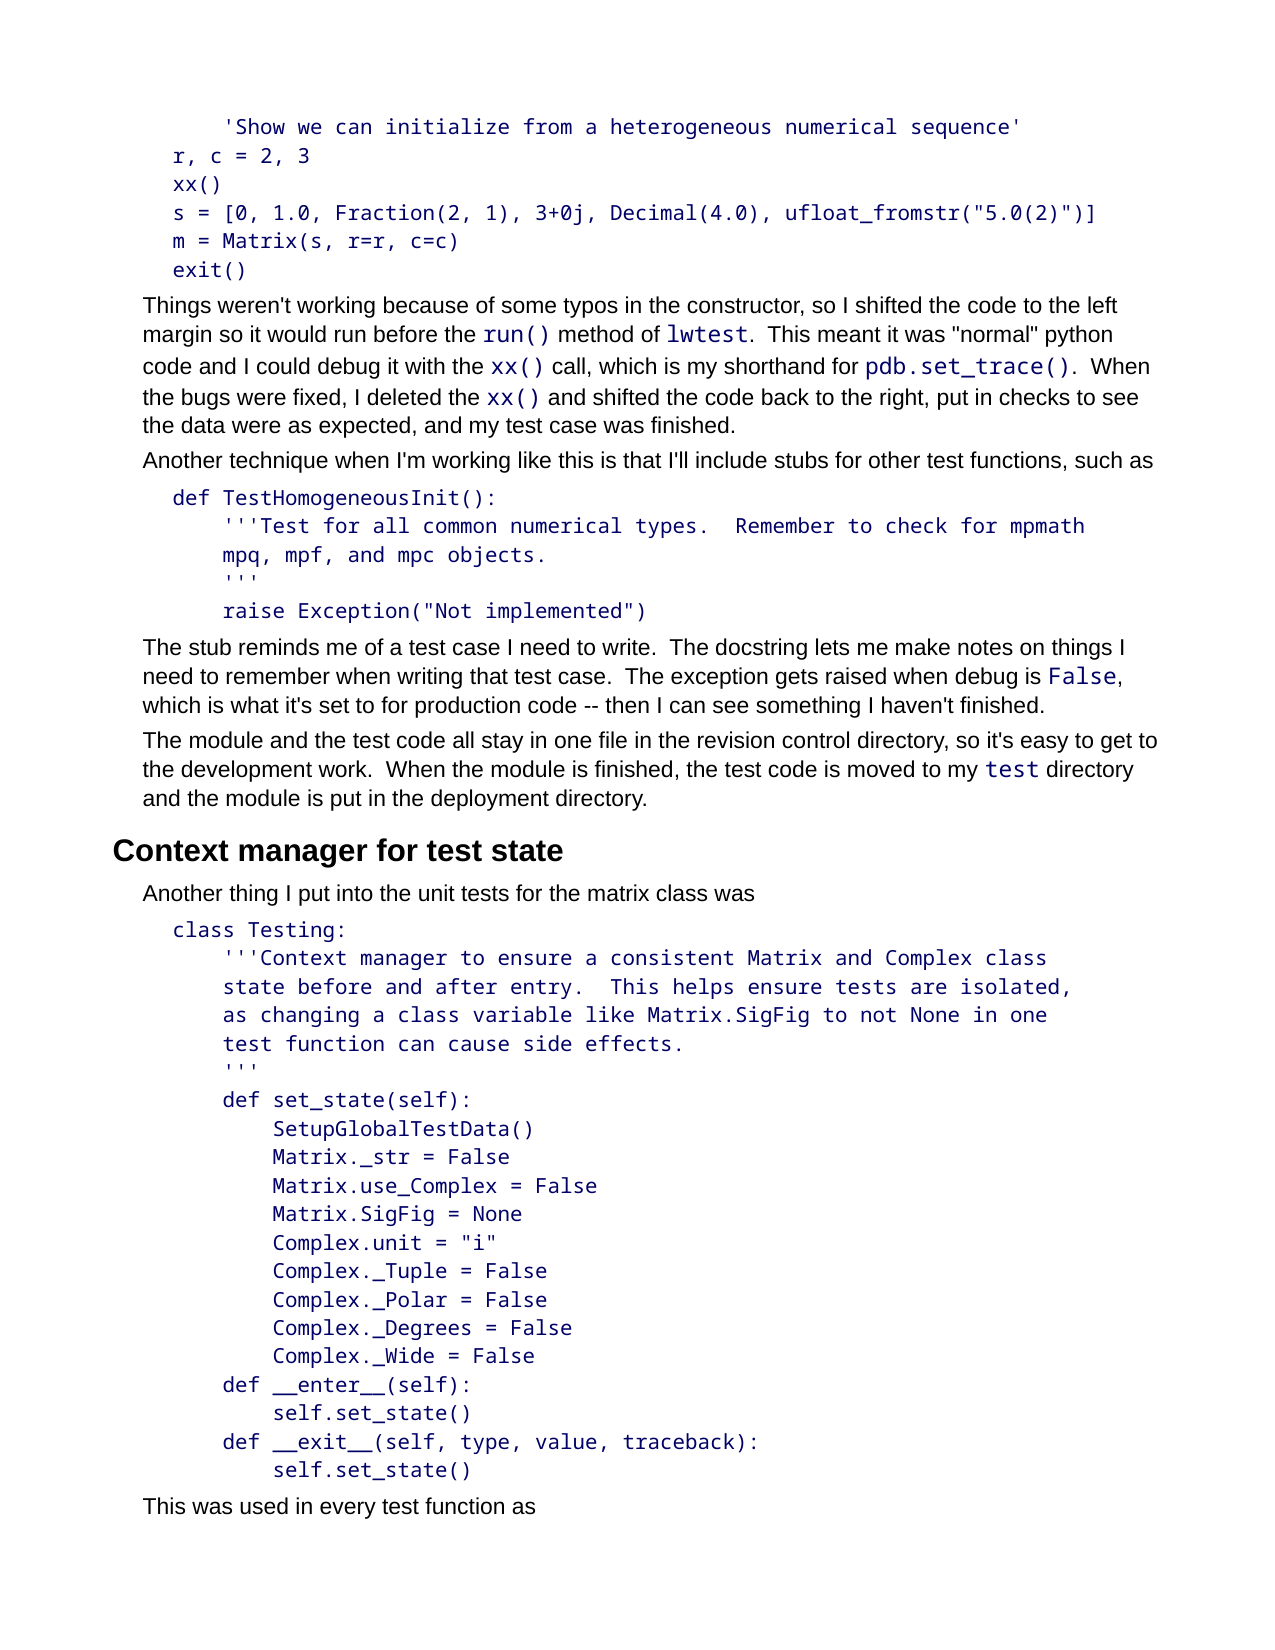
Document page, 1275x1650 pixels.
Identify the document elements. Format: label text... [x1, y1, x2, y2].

text class Testing: [172, 915, 1162, 943]
text Matrix.use_Complex = False [172, 1171, 1162, 1199]
text exit() [172, 255, 1162, 283]
text s = [0, 1.0, Fraction(2, 1), 3+0j, Decimal(4.0), ufloat_fromstr("5.0(2)")] [172, 198, 1162, 226]
text test function can cause side effects. [172, 1029, 1162, 1057]
subtitle Context manager for test state [112, 832, 1162, 868]
text m = Matrix(s, r=r, c=c) [172, 226, 1162, 255]
text Another technique when I'm working like this is that I'll include stubs for other test functions, such as [142, 447, 1162, 474]
text '''Test for all common numerical types. Remember to check for mpmath [172, 511, 1162, 540]
text The stub reminds me of a test case I need to write. The docstring lets me make notes on things I need to remember when writing that test case. The exception gets raised when debug is False, which is what it's set to for production code -- then I can see something I haven't finished. [142, 634, 1162, 718]
text Complex._Polar = False [172, 1285, 1162, 1313]
text Matrix.SigFig = None [172, 1199, 1162, 1228]
text Complex._Wide = False [172, 1342, 1162, 1370]
text 'Show we can initialize from a heterogeneous numerical sequence' [172, 112, 1162, 141]
text def set_state(self): [172, 1086, 1162, 1114]
text self.set_state() [172, 1398, 1162, 1427]
text Things weren't working because of some typos in the constructor, so I shifted the code to the left margin so it would run before the run() method of lwtest. This meant it was "normal" python code and I could debug it with the xx() call, which is my shorthand for pdb.set_trace(). When the bugs were fixed, I deleted the xx() and shifted the code back to the right, put in checks to see the data were as expected, and my test case was finished. [142, 292, 1162, 438]
text '''Context manager to ensure a consistent Matrix and Complex class [172, 943, 1162, 972]
text state before and after entry. This helps ensure tests are isolated, [172, 972, 1162, 1000]
text Matrix._str = False [172, 1142, 1162, 1171]
text xx() [172, 169, 1162, 198]
text def TestHomogeneousInit(): [172, 483, 1162, 511]
text Another thing I put into the unit tests for the matrix class was [142, 880, 1162, 906]
text self.set_state() [172, 1455, 1162, 1484]
text ''' [172, 1057, 1162, 1086]
text Complex._Degrees = False [172, 1313, 1162, 1342]
text ''' [172, 568, 1162, 597]
text Complex.unit = "i" [172, 1228, 1162, 1256]
text The module and the test code all stay in one file in the revision control directory, so it's easy to get to the development work. When the module is finished, the test code is moved to my test directory and the module is put in the deployment directory. [142, 727, 1162, 811]
text raise Exception("Not implemented") [172, 597, 1162, 625]
text Complex._Tuple = False [172, 1256, 1162, 1285]
text as changing a class variable like Matrix.SigFig to not None in one [172, 1000, 1162, 1029]
text This was used in every test function as [142, 1493, 1162, 1519]
text def __enter__(self): [172, 1370, 1162, 1398]
text mpq, mpf, and mpc objects. [172, 540, 1162, 568]
text def __exit__(self, type, value, traceback): [172, 1427, 1162, 1455]
text SetupGlobalTestData() [172, 1114, 1162, 1142]
text r, c = 2, 3 [172, 141, 1162, 169]
